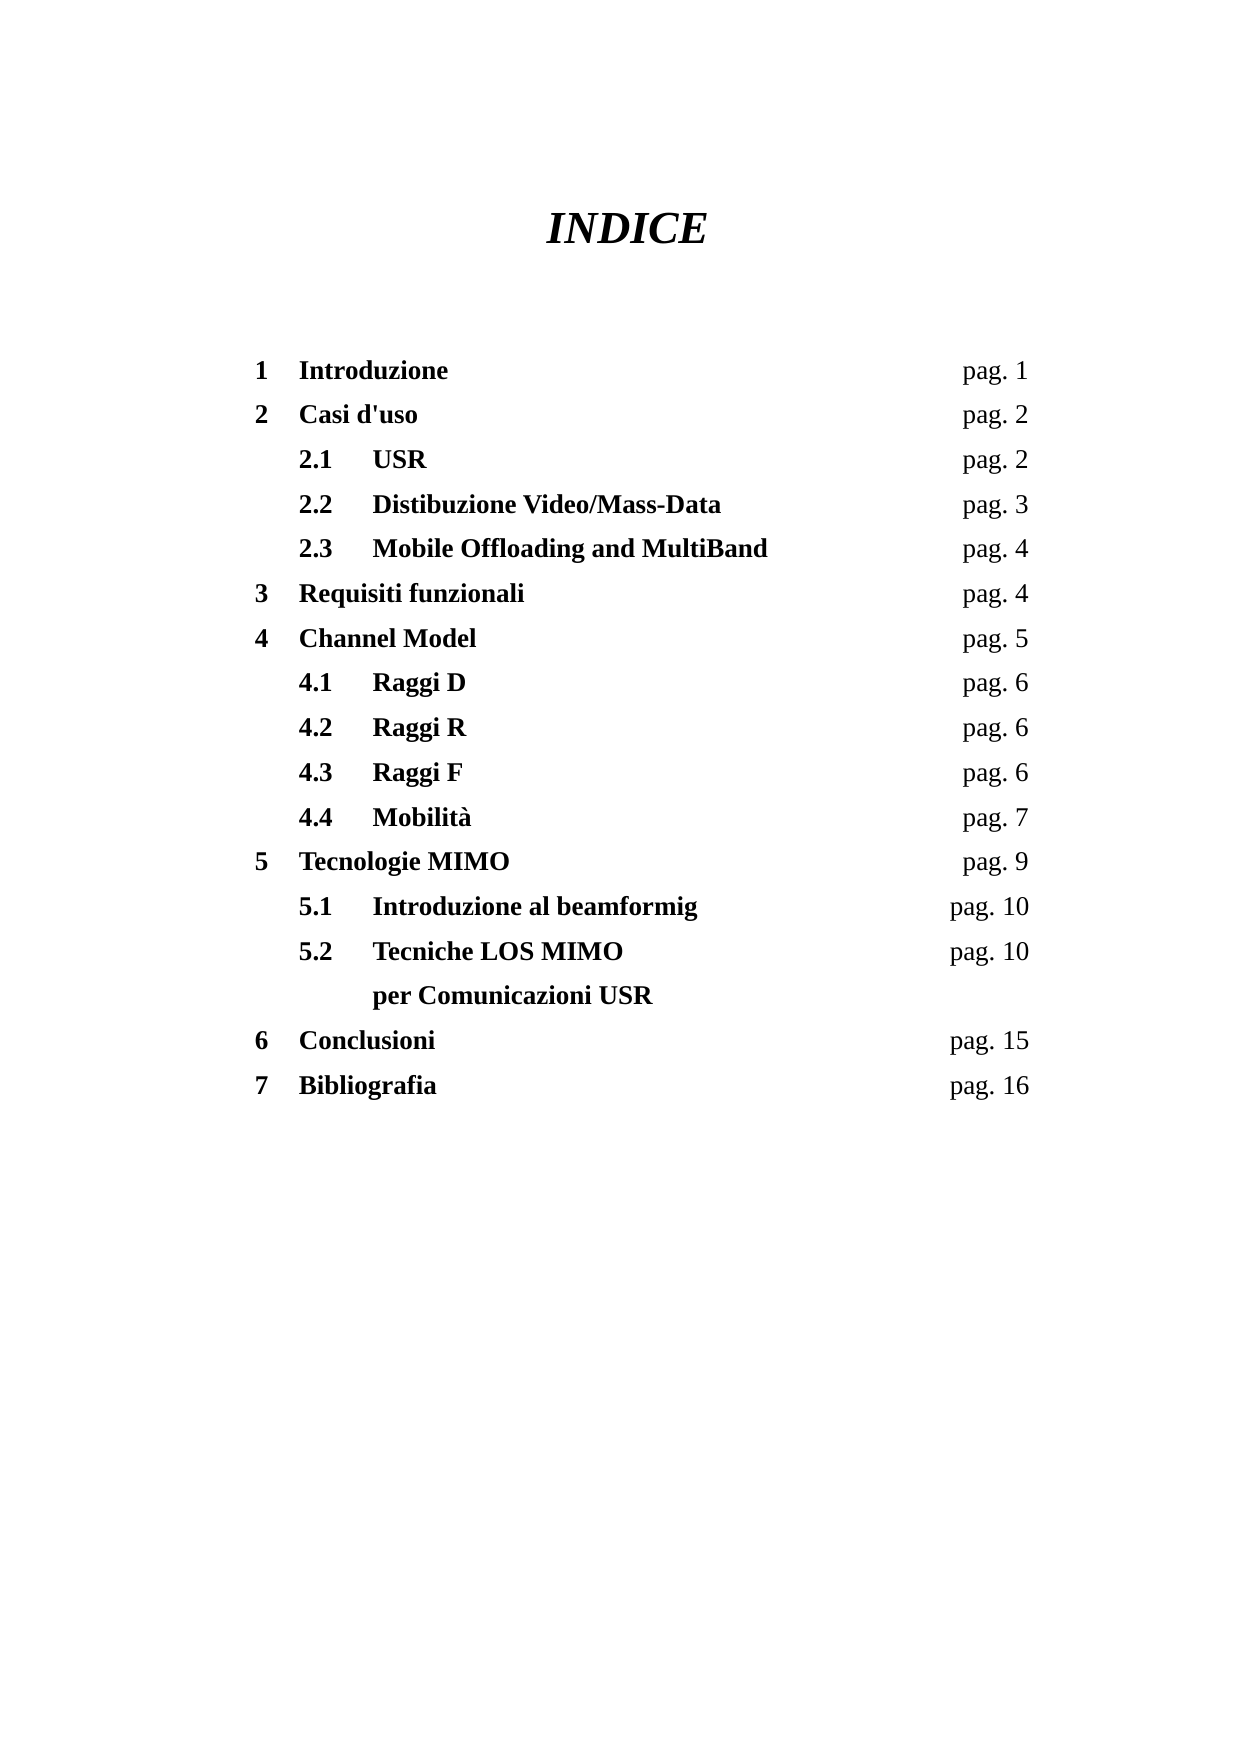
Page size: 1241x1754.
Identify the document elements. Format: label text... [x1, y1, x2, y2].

text INDICE [343, 203, 916, 254]
text 6 Conclusioni pag. 15 [225, 1025, 1034, 1055]
text per Comunicazioni USR [225, 981, 1034, 1011]
text 4.1 Raggi D pag. 6 [225, 668, 1034, 698]
text 5.1 Introduzione al beamformig pag. 10 [225, 891, 1034, 921]
text 3 Requisiti funzionali pag. 4 [225, 578, 1034, 608]
text 4.3 Raggi F pag. 6 [225, 757, 1034, 787]
text 5 Tecnologie MIMO pag. 9 [225, 847, 1034, 876]
text 4.2 Raggi R pag. 6 [225, 713, 1034, 742]
text 2 Casi d'uso pag. 2 [225, 400, 1034, 429]
text 5.2 Tecniche LOS MIMO pag. 10 [225, 936, 1034, 966]
text 4 Channel Model pag. 5 [225, 623, 1034, 653]
text 2.1 USR pag. 2 [225, 444, 1034, 474]
text 1 Introduzione pag. 1 [225, 355, 1034, 385]
text 2.2 Distibuzione Video/Mass-Data pag. 3 [225, 489, 1034, 519]
text 2.3 Mobile Offloading and MultiBand pag. 4 [225, 534, 1034, 564]
text 4.4 Mobilità pag. 7 [225, 802, 1034, 832]
text 7 Bibliografia pag. 16 [225, 1070, 1034, 1100]
